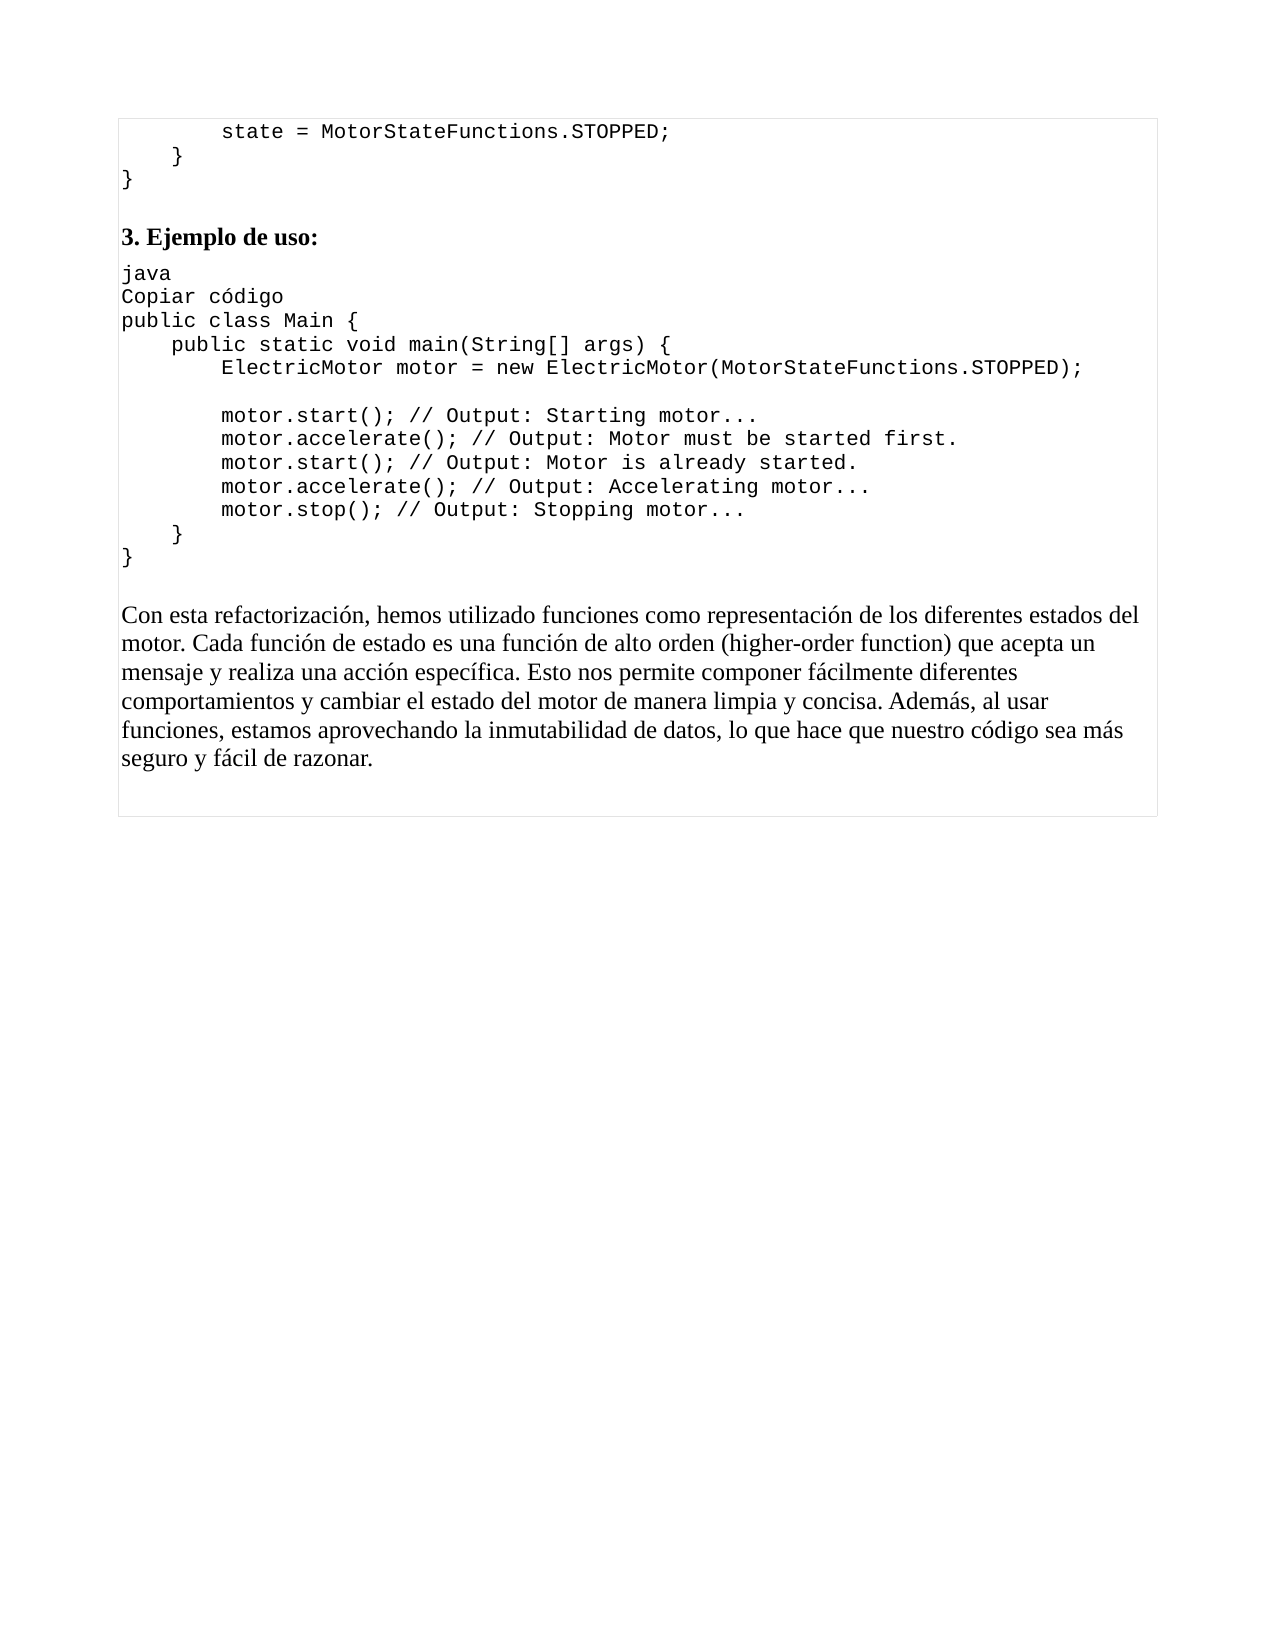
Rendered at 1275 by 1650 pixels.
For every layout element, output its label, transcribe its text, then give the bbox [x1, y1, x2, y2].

text motor.accelerate(); // Output: Motor must be started first. [119, 425, 1157, 449]
text state = MotorStateFunctions.STOPPED; [119, 119, 1157, 142]
text Con esta refactorización, hemos utilizado funciones como representación de los diferentes estados del motor. Cada función de estado es una función de alto orden (higher-order function) que acepta un mensaje y realiza una acción específica. Esto nos permite componer fácilmente diferentes comportamientos y cambiar el estado del motor de manera limpia y concisa. Además, al usar funciones, estamos aprovechando la inmutabilidad de datos, lo que hace que nuestro código sea más seguro y fácil de razonar. [119, 597, 1157, 772]
text motor.start(); // Output: Starting motor... [119, 402, 1157, 425]
text ElectricMotor motor = new ElectricMotor(MotorStateFunctions.STOPPED); [119, 354, 1157, 381]
text } [119, 142, 1157, 165]
text Copiar código [119, 283, 1157, 307]
text motor.stop(); // Output: Stopping motor... [119, 496, 1157, 520]
text motor.accelerate(); // Output: Accelerating motor... [119, 473, 1157, 496]
text public static void main(String[] args) { [119, 331, 1157, 354]
text java [119, 260, 1157, 283]
text 3. Ejemplo de uso: [119, 218, 1157, 250]
text } [119, 543, 1157, 570]
text public class Main { [119, 307, 1157, 331]
text motor.start(); // Output: Motor is already started. [119, 449, 1157, 473]
text } [119, 520, 1157, 543]
text } [119, 165, 1157, 192]
